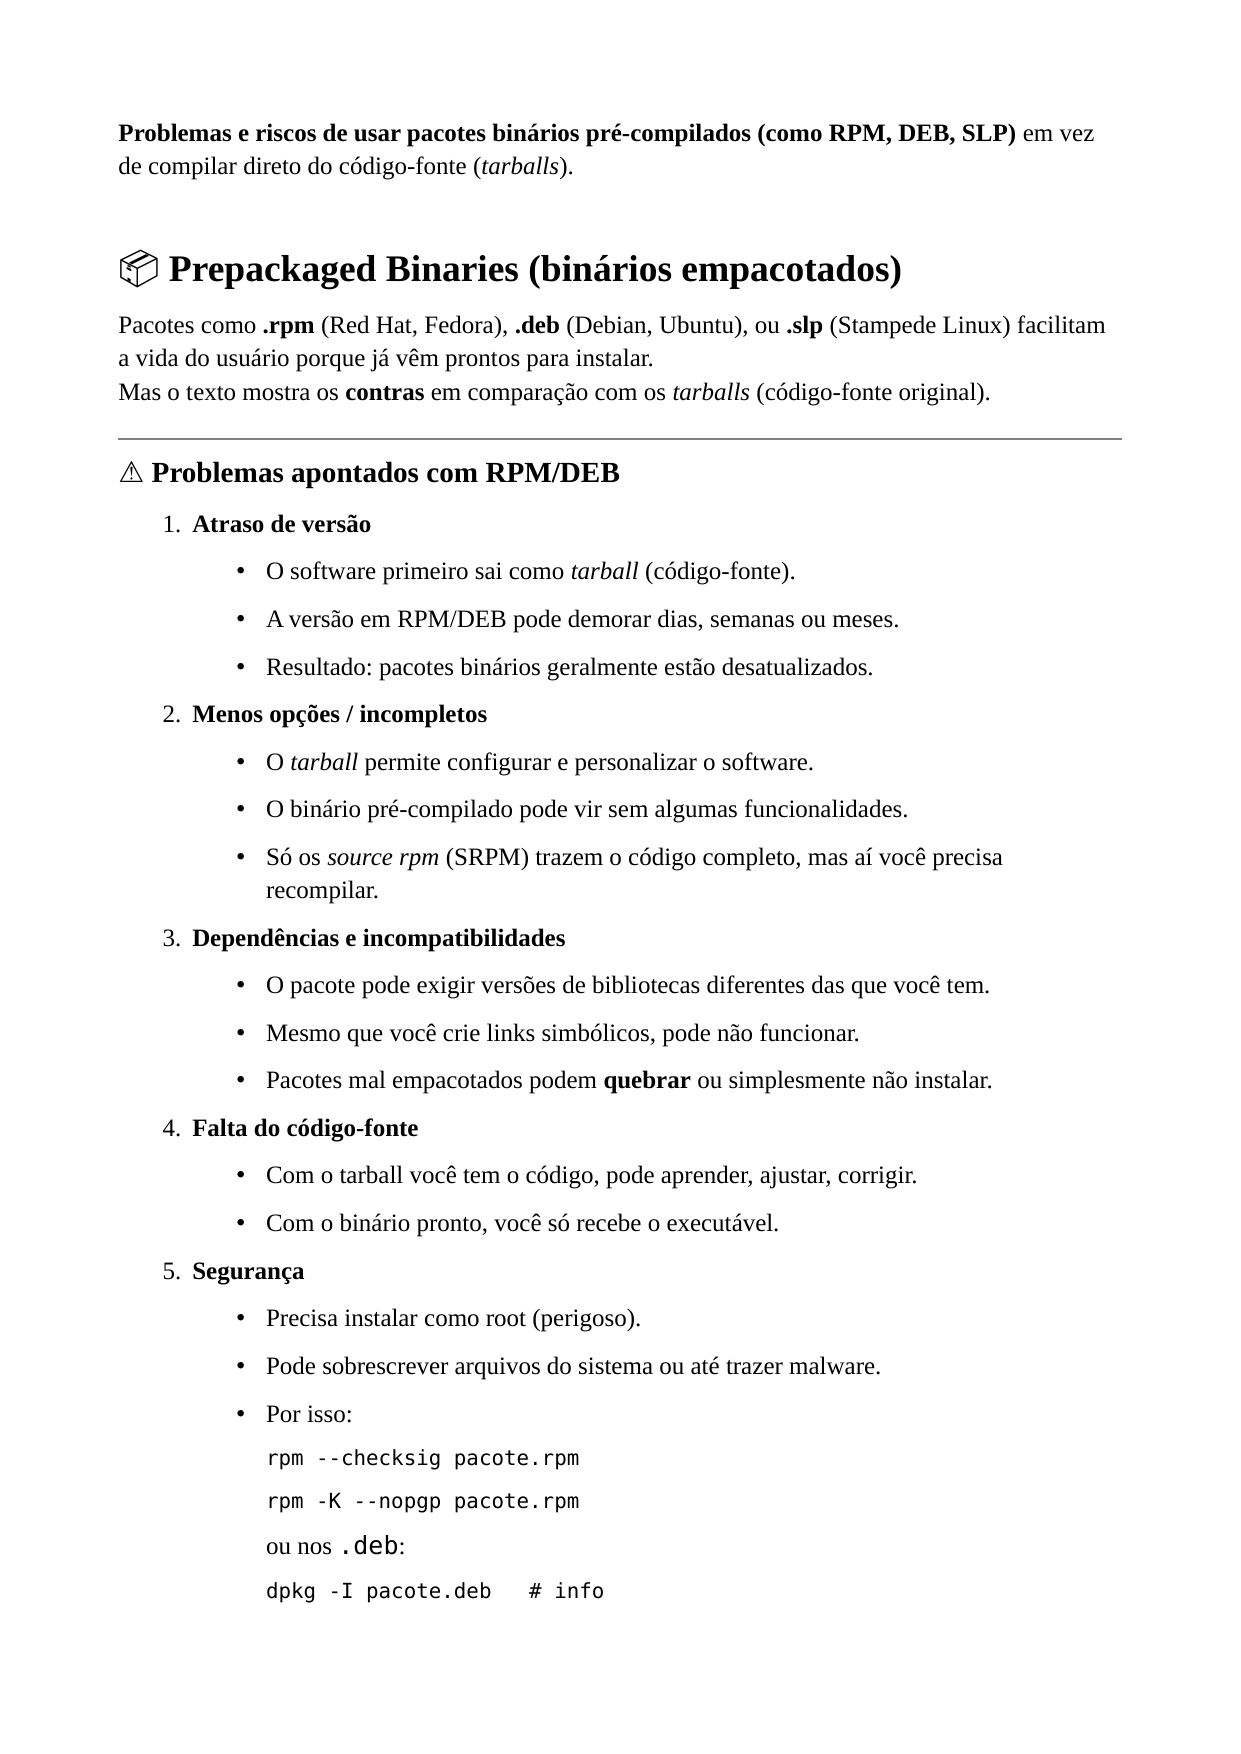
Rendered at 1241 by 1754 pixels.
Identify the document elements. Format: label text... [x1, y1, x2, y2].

list Mesmo que você crie links simbólicos, pode não funcionar. [236, 1018, 1122, 1047]
list Com o tarball você tem o código, pode aprender, ajustar, corrigir. [236, 1161, 1122, 1189]
list O tarball permite configurar e personalizar o software. [236, 747, 1122, 776]
list Falta do código-fonte [162, 1113, 1122, 1142]
subtitle 📦 Prepackaged Binaries (binários empacotados) [118, 246, 1122, 289]
list Com o binário pronto, você só recebe o executável. [236, 1208, 1122, 1237]
text Pacotes como .rpm (Red Hat, Fedora), .deb (Debian, Ubuntu), ou .slp (Stampede Linux) facilitam a vida do usuário porque já vêm prontos para instalar. Mas o texto mostra os contras em comparação com os tarballs (código-fonte original). [118, 311, 1122, 405]
list Menos opções / incompletos [162, 699, 1122, 728]
list Pacotes mal empacotados podem quebrar ou simplesmente não instalar. [236, 1065, 1122, 1094]
list rpm --checksig pacote.rpm [236, 1446, 1122, 1471]
list Segurança [162, 1256, 1122, 1284]
list Precisa instalar como root (perigoso). [236, 1303, 1122, 1332]
subtitle ⚠️ Problemas apontados com RPM/DEB [118, 456, 1122, 489]
text Problemas e riscos de usar pacotes binários pré-compilados (como RPM, DEB, SLP) em vez de compilar direto do código-fonte (tarballs). [118, 118, 1122, 180]
list Pode sobrescrever arquivos do sistema ou até trazer malware. [236, 1351, 1122, 1380]
list Só os source rpm (SRPM) trazem o código completo, mas aí você precisa recompilar. [236, 842, 1122, 904]
list O software primeiro sai como tarball (código-fonte). [236, 556, 1122, 585]
list Por isso: [236, 1399, 1122, 1427]
list Dependências e incompatibilidades [162, 923, 1122, 951]
list Resultado: pacotes binários geralmente estão desatualizados. [236, 652, 1122, 680]
list dpkg -I pacote.deb # info [236, 1579, 1122, 1603]
list A versão em RPM/DEB pode demorar dias, semanas ou meses. [236, 604, 1122, 633]
list rpm -K --nopgp pacote.rpm [236, 1489, 1122, 1513]
list ou nos .deb: [236, 1531, 1122, 1560]
list Atraso de versão [162, 509, 1122, 537]
list O pacote pode exigir versões de bibliotecas diferentes das que você tem. [236, 970, 1122, 999]
list O binário pré-compilado pode vir sem algumas funcionalidades. [236, 794, 1122, 823]
